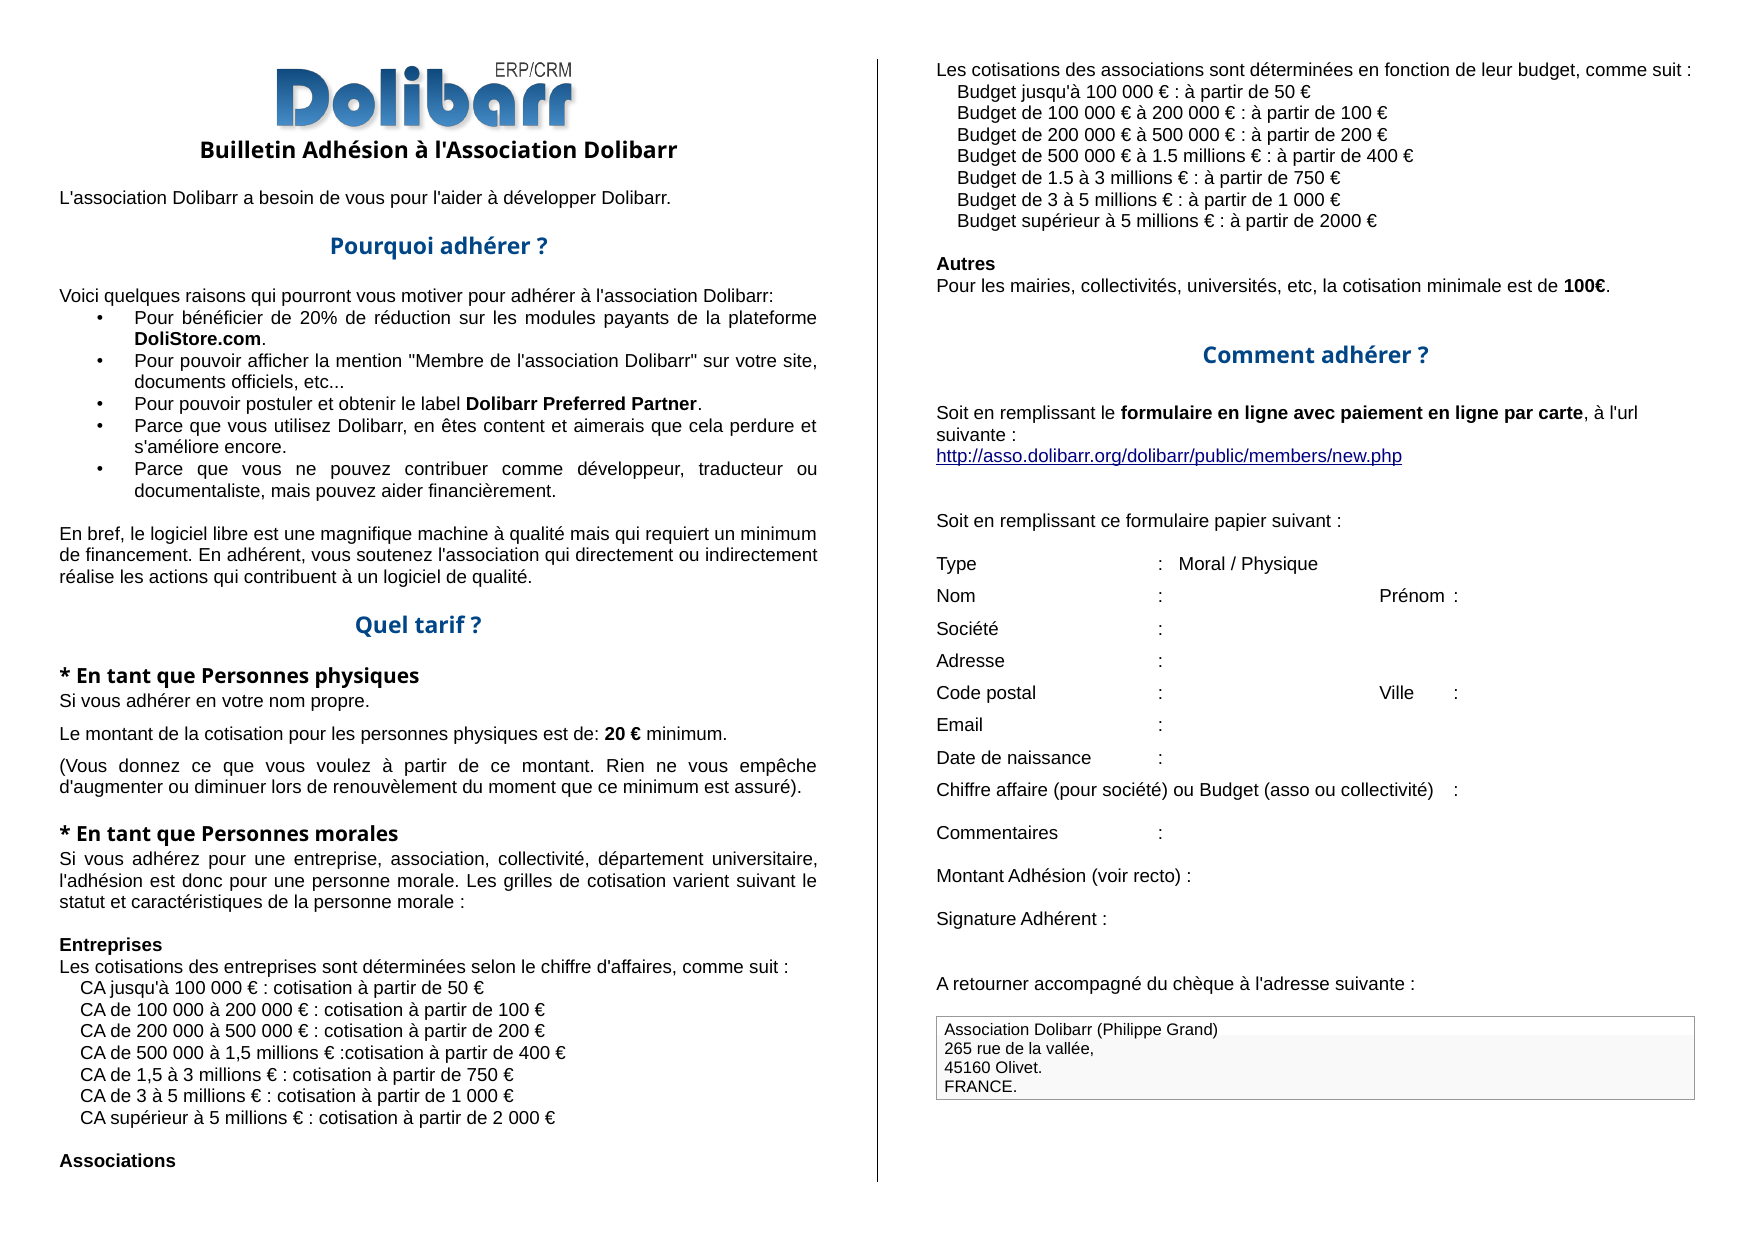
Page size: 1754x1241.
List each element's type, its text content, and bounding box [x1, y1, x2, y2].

text Associations [59, 1150, 818, 1171]
text Quel tarif ? [59, 609, 818, 640]
text Entreprises [59, 934, 818, 956]
text Les cotisations des associations sont déterminées en fonction de leur budget, comme suit : [936, 59, 1695, 81]
text CA de 1,5 à 3 millions € : cotisation à partir de 750 € [59, 1063, 818, 1085]
text Type : Moral / Physique [936, 553, 1695, 574]
text Comment adhérer ? [936, 339, 1695, 371]
text Pourquoi adhérer ? [59, 229, 818, 261]
text A retourner accompagné du chèque à l'adresse suivante : [936, 973, 1695, 994]
text Pour les mairies, collectivités, universités, etc, la cotisation minimale est de 100€. [936, 275, 1695, 296]
text CA de 3 à 5 millions € : cotisation à partir de 1 000 € [59, 1085, 818, 1107]
text Signature Adhérent : [936, 908, 1695, 930]
text Association Dolibarr (Philippe Grand) [937, 1017, 1694, 1035]
list Pour bénéficier de 20% de réduction sur les modules payants de la plateforme DoliStore.com. [97, 306, 818, 350]
list Parce que vous ne pouvez contribuer comme développeur, traducteur ou documentaliste, mais pouvez aider financièrement. [97, 458, 818, 501]
text Soit en remplissant ce formulaire papier suivant : [936, 510, 1695, 531]
text Date de naissance : [936, 747, 1695, 768]
text Autres [936, 253, 1695, 275]
text Les cotisations des entreprises sont déterminées selon le chiffre d'affaires, comme suit : [59, 956, 818, 977]
text Builletin Adhésion à l'Association Dolibarr [59, 59, 818, 165]
text Budget de 1.5 à 3 millions € : à partir de 750 € [936, 167, 1695, 188]
list Parce que vous utilisez Dolibarr, en êtes content et aimerais que cela perdure et s'améliore encore. [97, 414, 818, 458]
text * En tant que Personnes morales [59, 819, 818, 848]
text Adresse : [936, 650, 1695, 671]
text Voici quelques raisons qui pourront vous motiver pour adhérer à l'association Dolibarr: [59, 285, 818, 306]
text Le montant de la cotisation pour les personnes physiques est de: 20 € minimum. [59, 722, 818, 744]
text Chiffre affaire (pour société) ou Budget (asso ou collectivité) : [936, 779, 1695, 800]
text Budget de 500 000 € à 1.5 millions € : à partir de 400 € [936, 145, 1695, 167]
text 45160 Olivet. [937, 1054, 1694, 1073]
text Email : [936, 714, 1695, 736]
text FRANCE. [937, 1073, 1694, 1099]
text 265 rue de la vallée, [937, 1035, 1694, 1054]
text http://asso.dolibarr.org/dolibarr/public/members/new.php [936, 445, 1695, 467]
text Budget jusqu'à 100 000 € : à partir de 50 € [936, 81, 1695, 102]
text Budget de 3 à 5 millions € : à partir de 1 000 € [936, 188, 1695, 210]
text CA de 500 000 à 1,5 millions € :cotisation à partir de 400 € [59, 1042, 818, 1063]
text Montant Adhésion (voir recto) : [936, 865, 1695, 887]
text Code postal : Ville : [936, 682, 1695, 703]
text CA supérieur à 5 millions € : cotisation à partir de 2 000 € [59, 1107, 818, 1128]
text Budget de 100 000 € à 200 000 € : à partir de 100 € [936, 102, 1695, 124]
text * En tant que Personnes physiques [59, 662, 818, 690]
text Si vous adhérez pour une entreprise, association, collectivité, département universitaire, l'adhésion est donc pour une personne morale. Les grilles de cotisation varient suivant le statut et caractéristiques de la personne morale : [59, 848, 818, 912]
text Si vous adhérer en votre nom propre. [59, 690, 818, 712]
text Nom : Prénom : [936, 585, 1695, 607]
text (Vous donnez ce que vous voulez à partir de ce montant. Rien ne vous empêche d'augmenter ou diminuer lors de renouvèlement du moment que ce minimum est assuré). [59, 755, 818, 798]
list Pour pouvoir afficher la mention "Membre de l'association Dolibarr" sur votre site, documents officiels, etc... [97, 350, 818, 393]
text Soit en remplissant le formulaire en ligne avec paiement en ligne par carte, à l'url suivante : [936, 402, 1695, 445]
text Budget supérieur à 5 millions € : à partir de 2000 € [936, 210, 1695, 232]
text CA de 200 000 à 500 000 € : cotisation à partir de 200 € [59, 1020, 818, 1042]
picture [276, 62, 579, 134]
text Budget de 200 000 € à 500 000 € : à partir de 200 € [936, 124, 1695, 145]
list Pour pouvoir postuler et obtenir le label Dolibarr Preferred Partner. [97, 393, 818, 414]
text En bref, le logiciel libre est une magnifique machine à qualité mais qui requiert un minimum de financement. En adhérent, vous soutenez l'association qui directement ou indirectement réalise les actions qui contribuent à un logiciel de qualité. [59, 523, 818, 587]
text L'association Dolibarr a besoin de vous pour l'aider à développer Dolibarr. [59, 186, 818, 208]
text Commentaires : [936, 822, 1695, 843]
text CA jusqu'à 100 000 € : cotisation à partir de 50 € [59, 977, 818, 999]
text CA de 100 000 à 200 000 € : cotisation à partir de 100 € [59, 999, 818, 1020]
text Société : [936, 617, 1695, 639]
